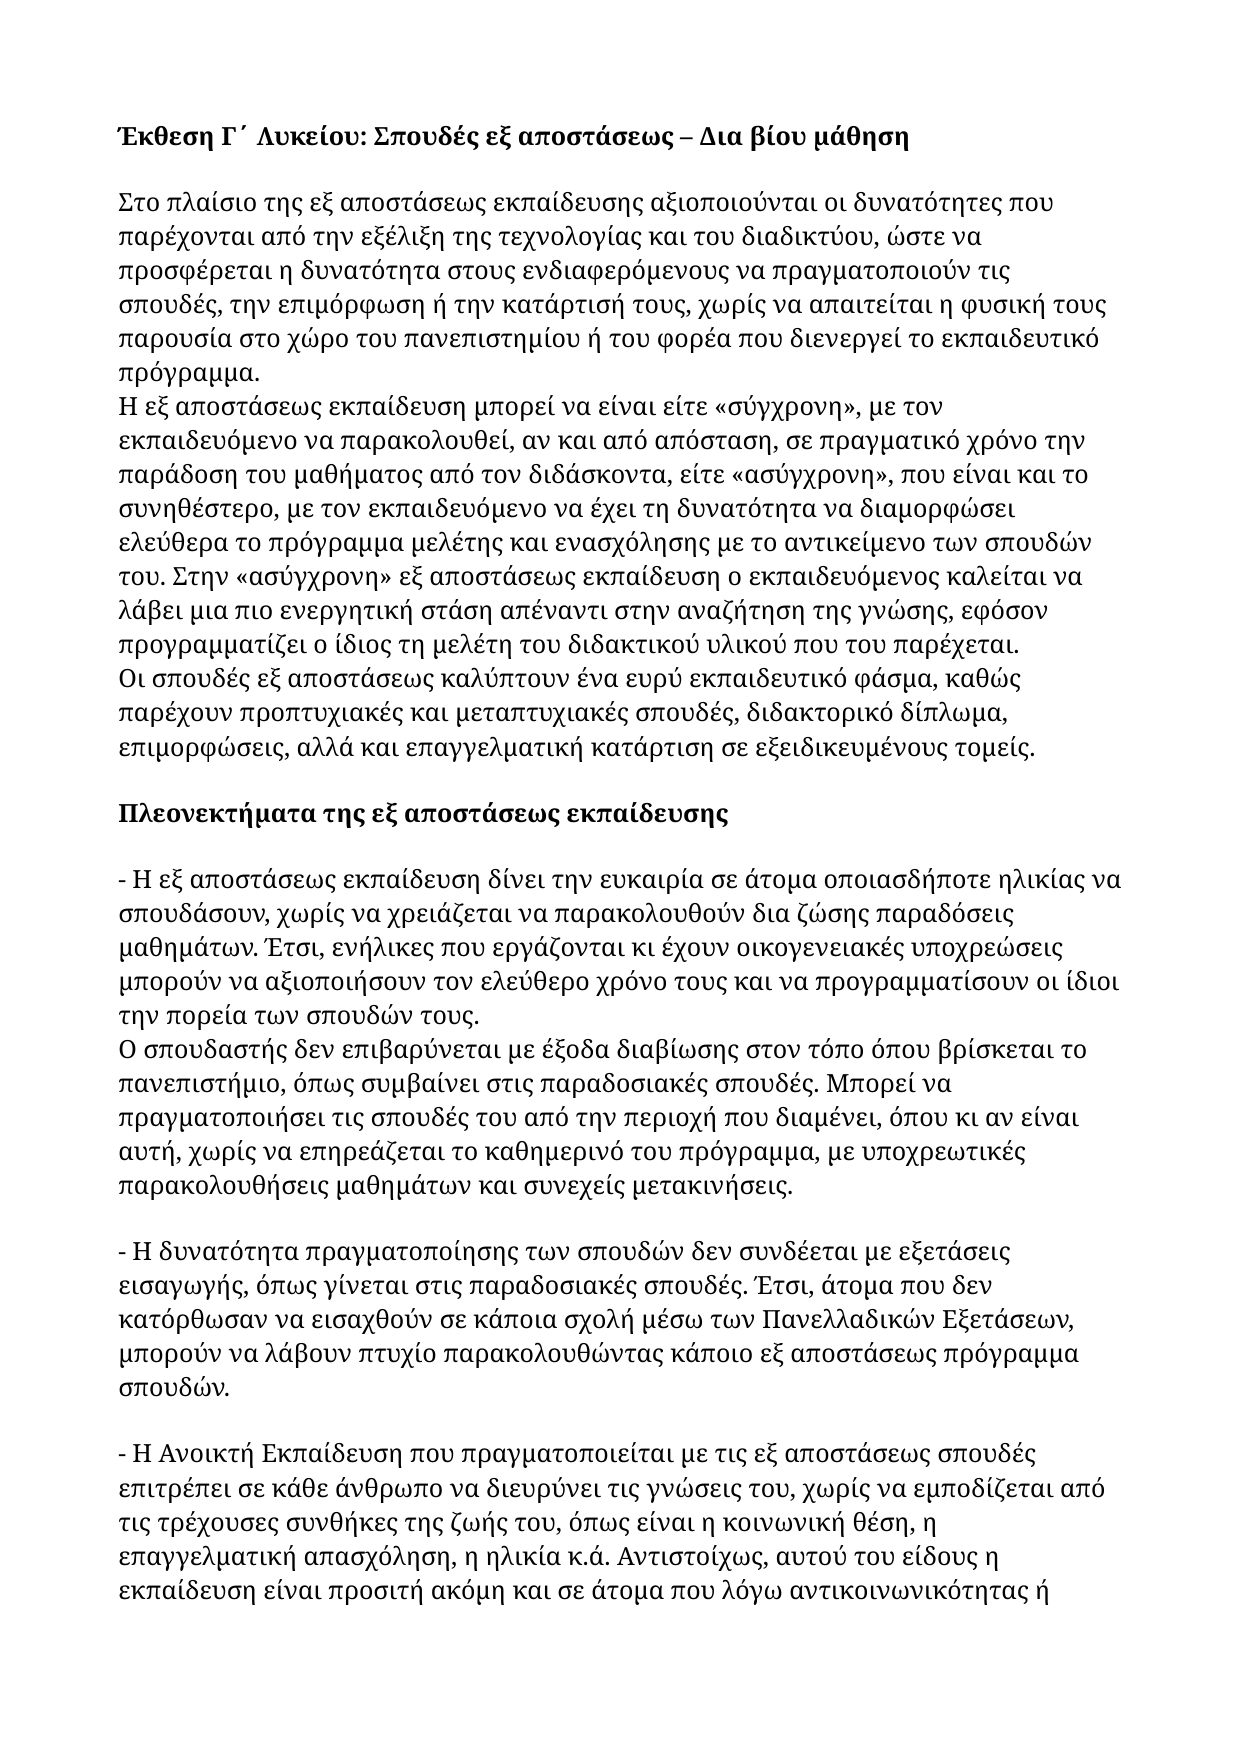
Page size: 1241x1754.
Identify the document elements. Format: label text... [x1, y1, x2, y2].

text - Η Ανοικτή Εκπαίδευση που πραγματοποιείται με τις εξ αποστάσεως σπουδές επιτρέπει σε κάθε άνθρωπο να διευρύνει τις γνώσεις του, χωρίς να εμποδίζεται από τις τρέχουσες συνθήκες της ζωής του, όπως είναι η κοινωνική θέση, η επαγγελματική απασχόληση, η ηλικία κ.ά. Αντιστοίχως, αυτού του είδους η εκπαίδευση είναι προσιτή ακόμη και σε άτομα που λόγω αντικοινωνικότητας ή [118, 1436, 1122, 1606]
text Πλεονεκτήματα της εξ αποστάσεως εκπαίδευσης [118, 795, 1122, 829]
text - Η δυνατότητα πραγματοποίησης των σπουδών δεν συνδέεται με εξετάσεις εισαγωγής, όπως γίνεται στις παραδοσιακές σπουδές. Έτσι, άτομα που δεν κατόρθωσαν να εισαχθούν σε κάποια σχολή μέσω των Πανελλαδικών Εξετάσεων, μπορούν να λάβουν πτυχίο παρακολουθώντας κάποιο εξ αποστάσεως πρόγραμμα σπουδών. [118, 1234, 1122, 1404]
text Ο σπουδαστής δεν επιβαρύνεται με έξοδα διαβίωσης στον τόπο όπου βρίσκεται το πανεπιστήμιο, όπως συμβαίνει στις παραδοσιακές σπουδές. Μπορεί να πραγματοποιήσει τις σπουδές του από την περιοχή που διαμένει, όπου κι αν είναι αυτή, χωρίς να επηρεάζεται το καθημερινό του πρόγραμμα, με υποχρεωτικές παρακολουθήσεις μαθημάτων και συνεχείς μετακινήσεις. [118, 1032, 1122, 1202]
text Η εξ αποστάσεως εκπαίδευση μπορεί να είναι είτε «σύγχρονη», με τον εκπαιδευόμενο να παρακολουθεί, αν και από απόσταση, σε πραγματικό χρόνο την παράδοση του μαθήματος από τον διδάσκοντα, είτε «ασύγχρονη», που είναι και το συνηθέστερο, με τον εκπαιδευόμενο να έχει τη δυνατότητα να διαμορφώσει ελεύθερα το πρόγραμμα μελέτης και ενασχόλησης με το αντικείμενο των σπουδών του. Στην «ασύγχρονη» εξ αποστάσεως εκπαίδευση ο εκπαιδευόμενος καλείται να λάβει μια πιο ενεργητική στάση απέναντι στην αναζήτηση της γνώσης, εφόσον προγραμματίζει ο ίδιος τη μελέτη του διδακτικού υλικού που του παρέχεται. [118, 388, 1122, 661]
text Έκθεση Γ΄ Λυκείου: Σπουδές εξ αποστάσεως – Δια βίου μάθηση [118, 118, 1122, 152]
text Στο πλαίσιο της εξ αποστάσεως εκπαίδευσης αξιοποιούνται οι δυνατότητες που παρέχονται από την εξέλιξη της τεχνολογίας και του διαδικτύου, ώστε να προσφέρεται η δυνατότητα στους ενδιαφερόμενους να πραγματοποιούν τις σπουδές, την επιμόρφωση ή την κατάρτισή τους, χωρίς να απαιτείται η φυσική τους παρουσία στο χώρο του πανεπιστημίου ή του φορέα που διενεργεί το εκπαιδευτικό πρόγραμμα. [118, 184, 1122, 388]
text - Η εξ αποστάσεως εκπαίδευση δίνει την ευκαιρία σε άτομα οποιασδήποτε ηλικίας να σπουδάσουν, χωρίς να χρειάζεται να παρακολουθούν δια ζώσης παραδόσεις μαθημάτων. Έτσι, ενήλικες που εργάζονται κι έχουν οικογενειακές υποχρεώσεις μπορούν να αξιοποιήσουν τον ελεύθερο χρόνο τους και να προγραμματίσουν οι ίδιοι την πορεία των σπουδών τους. [118, 861, 1122, 1032]
text Οι σπουδές εξ αποστάσεως καλύπτουν ένα ευρύ εκπαιδευτικό φάσμα, καθώς παρέχουν προπτυχιακές και μεταπτυχιακές σπουδές, διδακτορικό δίπλωμα, επιμορφώσεις, αλλά και επαγγελματική κατάρτιση σε εξειδικευμένους τομείς. [118, 661, 1122, 763]
